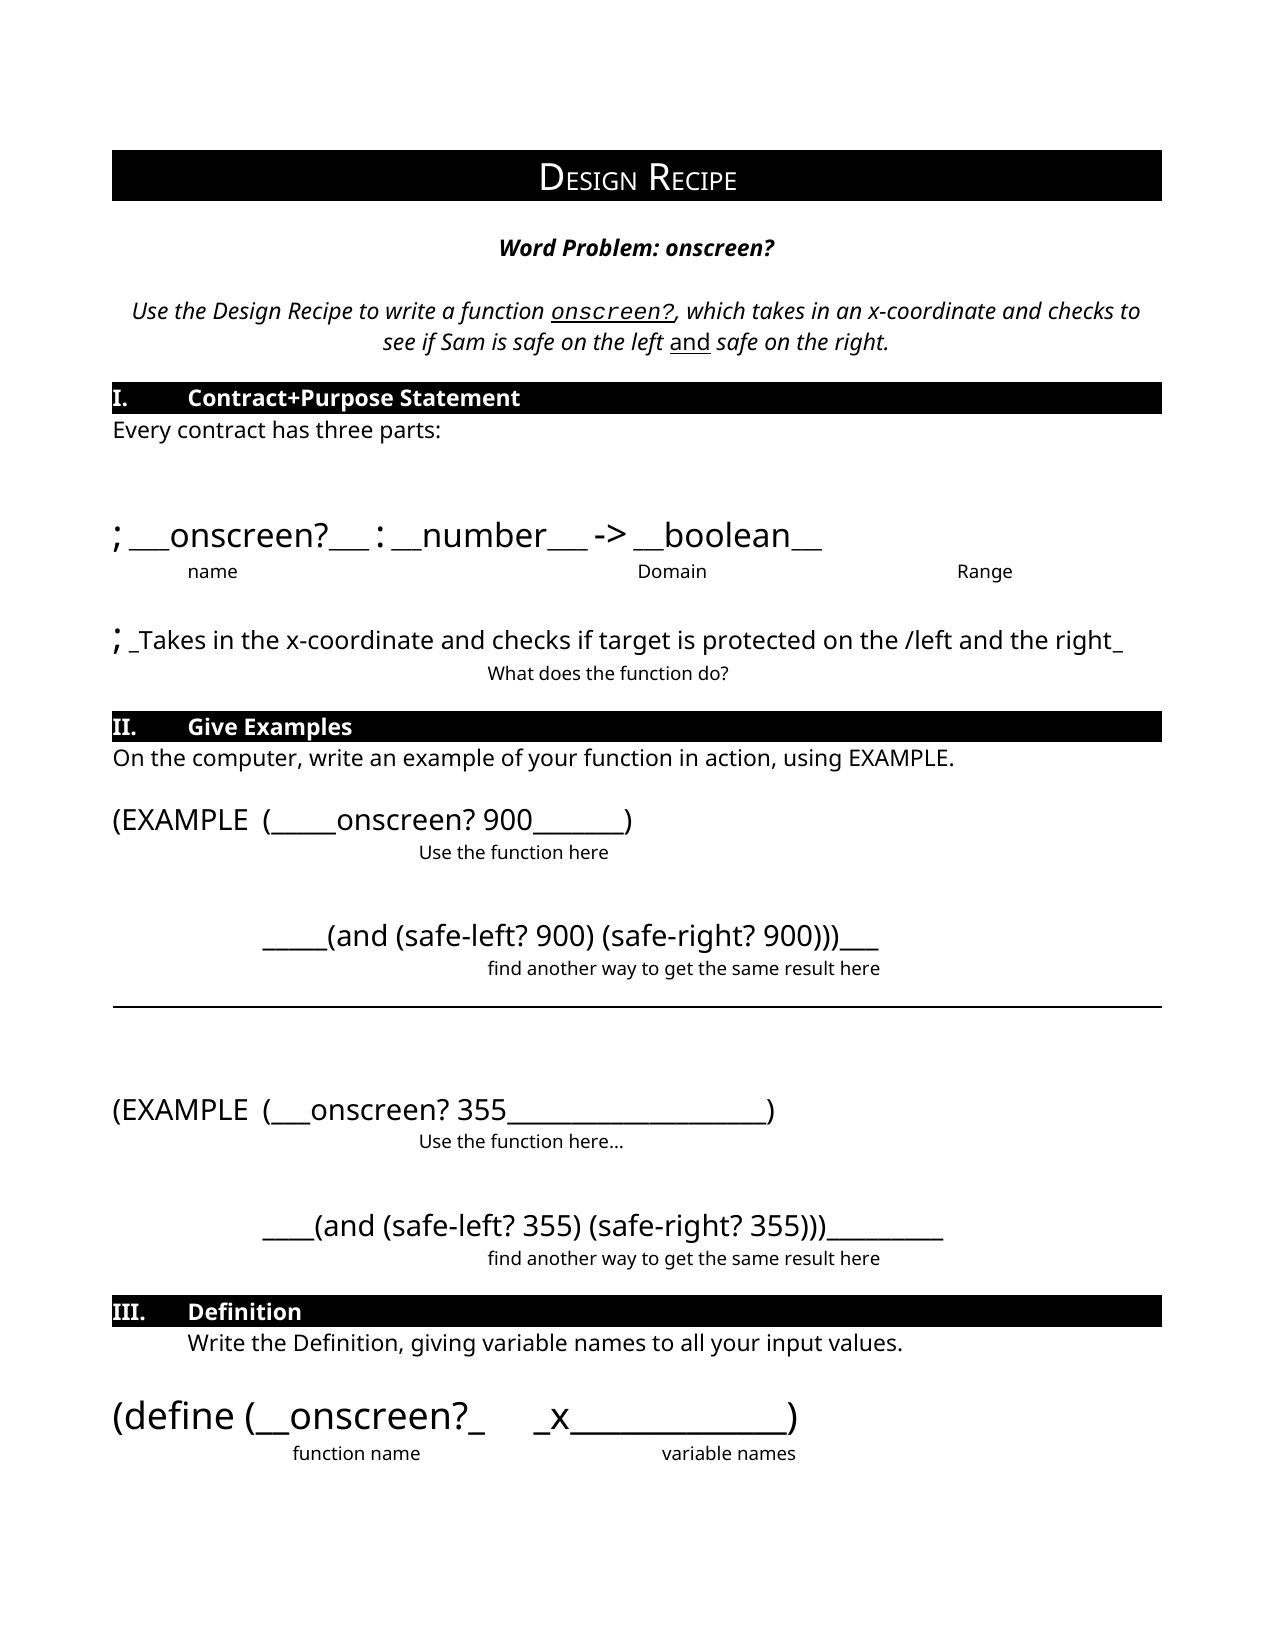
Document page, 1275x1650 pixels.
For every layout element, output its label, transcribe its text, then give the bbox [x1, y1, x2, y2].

subtitle Design Recipe [112, 150, 1162, 201]
text find another way to get the same result here [487, 955, 1162, 981]
text What does the function do? [112, 661, 1162, 686]
text ____(and (safe-left? 355) (safe-right? 355)))_________ [187, 1205, 1162, 1245]
text _____(and (safe-left? 900) (safe-right? 900)))___ [187, 916, 1162, 955]
text Use the function here… [337, 1129, 1162, 1154]
subtitle Contract+Purpose Statement [112, 382, 1162, 414]
text On the computer, write an example of your function in action, using EXAMPLE. [112, 742, 1162, 773]
text Use the Design Recipe to write a function onscreen?, which takes in an x-coordinate and checks to see if Sam is safe on the left and safe on the right. [112, 295, 1162, 357]
text Word Problem: onscreen? [112, 232, 1162, 263]
text (EXAMPLE (___onscreen? 355____________________) [112, 1089, 1162, 1129]
text find another way to get the same result here [487, 1245, 1162, 1270]
subtitle Definition [112, 1295, 1162, 1327]
text function name variable names [112, 1440, 1162, 1466]
text ; ____onscreen?____ : ___number____ -> ___boolean___ [112, 507, 1162, 558]
text (define (__onscreen?_ _x_____________) [112, 1389, 1162, 1440]
text ; _Takes in the x-coordinate and checks if target is protected on the /left and the right_ [112, 609, 1162, 661]
text (EXAMPLE (_____onscreen? 900_______) [112, 799, 1162, 839]
subtitle Give Examples [112, 711, 1162, 742]
list Write the Definition, giving variable names to all your input values. [150, 1327, 1162, 1358]
text Use the function here [337, 839, 1162, 865]
text name Domain Range [112, 558, 1162, 584]
text Every contract has three parts: [112, 414, 1162, 445]
